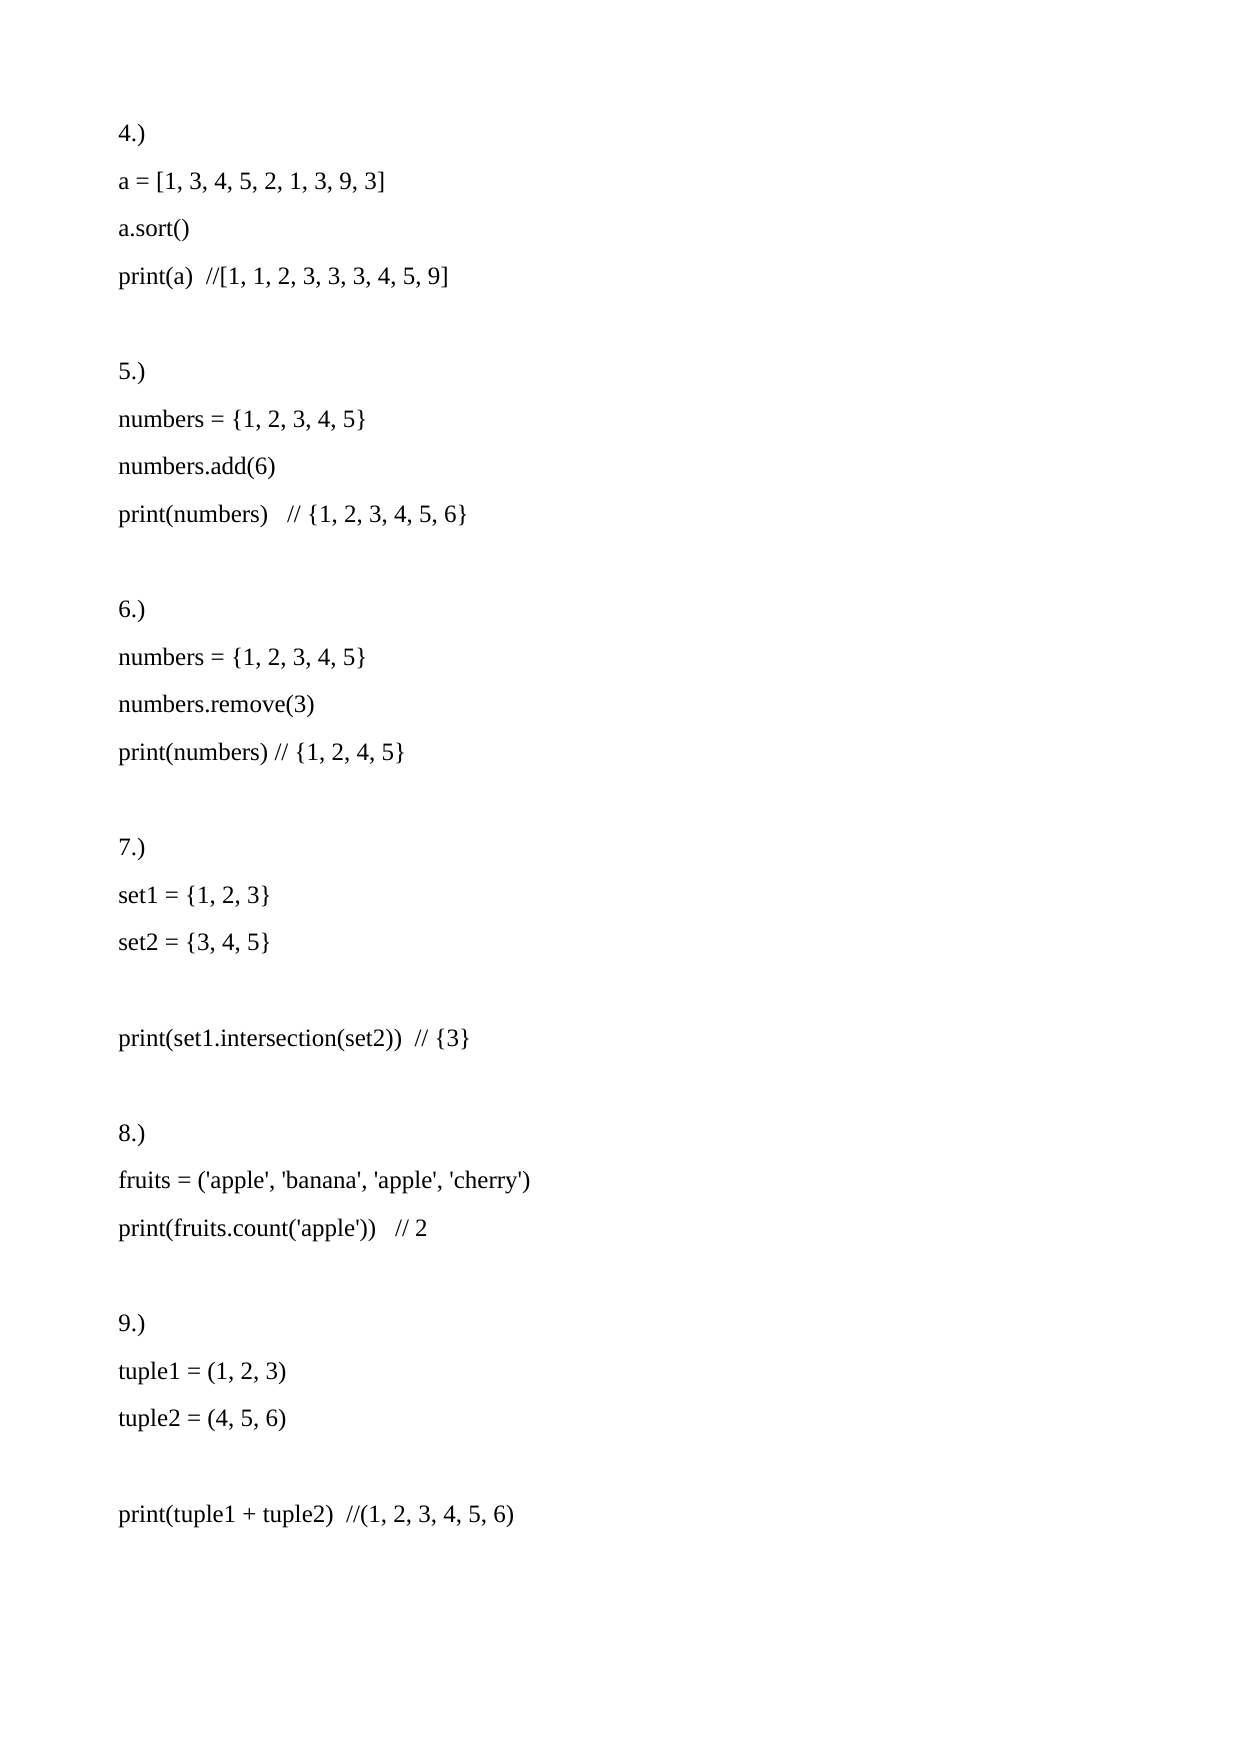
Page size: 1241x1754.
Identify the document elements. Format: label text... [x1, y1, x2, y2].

text numbers = {1, 2, 3, 4, 5} [118, 404, 1122, 432]
text set2 = {3, 4, 5} [118, 927, 1122, 956]
text tuple2 = (4, 5, 6) [118, 1403, 1122, 1432]
text 6.) [118, 594, 1122, 623]
text 9.) [118, 1308, 1122, 1337]
text numbers = {1, 2, 3, 4, 5} [118, 642, 1122, 671]
text print(set1.intersection(set2)) // {3} [118, 1023, 1122, 1051]
text set1 = {1, 2, 3} [118, 880, 1122, 908]
text 7.) [118, 832, 1122, 861]
text print(numbers) // {1, 2, 3, 4, 5, 6} [118, 499, 1122, 528]
text print(fruits.count('apple')) // 2 [118, 1213, 1122, 1242]
text numbers.remove(3) [118, 689, 1122, 718]
text print(tuple1 + tuple2) //(1, 2, 3, 4, 5, 6) [118, 1499, 1122, 1593]
text tuple1 = (1, 2, 3) [118, 1356, 1122, 1384]
text a = [1, 3, 4, 5, 2, 1, 3, 9, 3] [118, 166, 1122, 194]
text numbers.add(6) [118, 451, 1122, 480]
text 8.) [118, 1118, 1122, 1147]
text 4.) [118, 118, 1122, 147]
text a.sort() [118, 213, 1122, 242]
text fruits = ('apple', 'banana', 'apple', 'cherry') [118, 1165, 1122, 1194]
text 5.) [118, 356, 1122, 385]
text print(a) //[1, 1, 2, 3, 3, 3, 4, 5, 9] [118, 261, 1122, 290]
text print(numbers) // {1, 2, 4, 5} [118, 737, 1122, 766]
